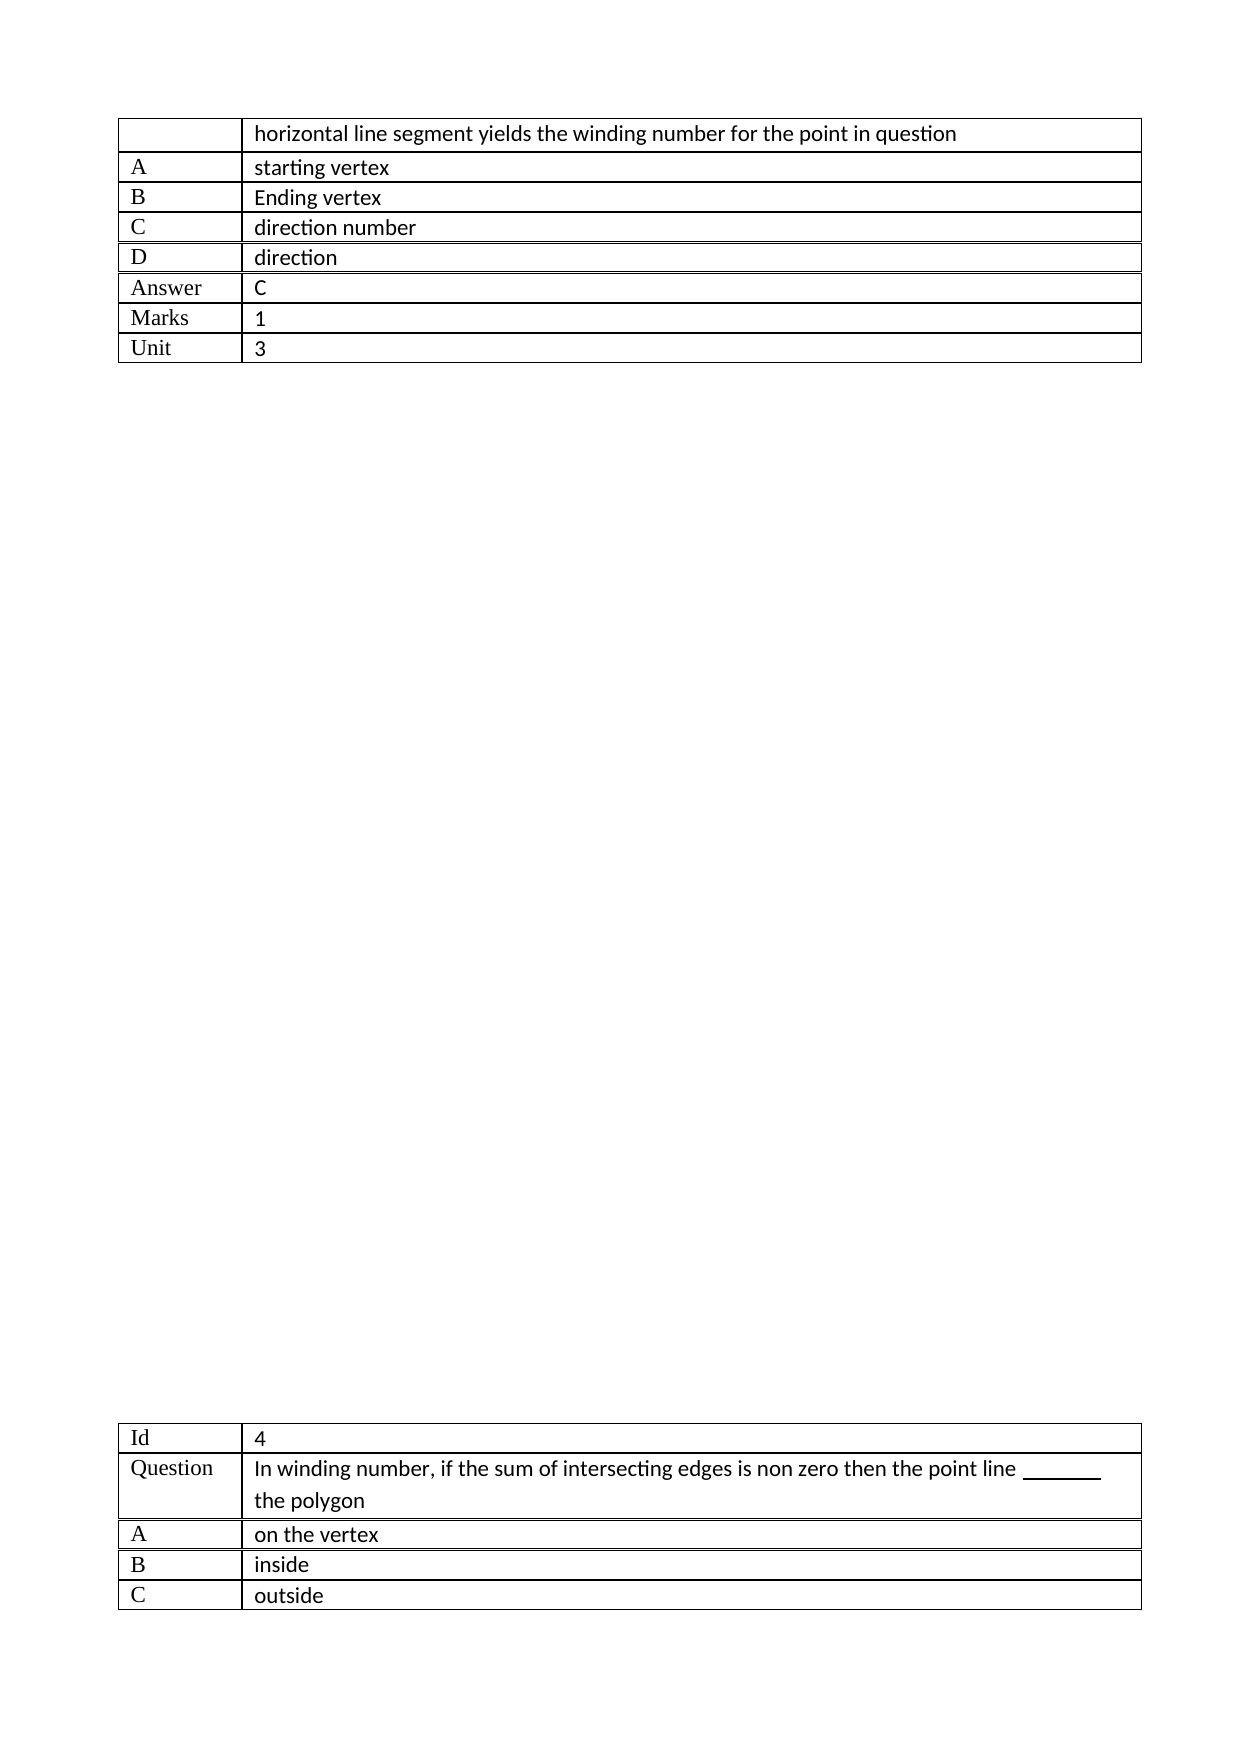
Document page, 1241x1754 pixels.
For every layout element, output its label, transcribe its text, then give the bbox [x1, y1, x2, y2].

table_cell inside [243, 1551, 1141, 1579]
table_cell Marks [119, 304, 241, 332]
table_cell B [119, 1551, 241, 1579]
table_cell starting vertex [243, 153, 1141, 181]
table_cell outside [243, 1581, 1141, 1609]
table_cell In winding number, if the sum of intersecting edges is non zero then the point line the polygon [243, 1454, 1141, 1518]
table_cell Answer [119, 274, 241, 302]
table_cell Question [119, 1454, 241, 1518]
table_cell B [119, 183, 241, 211]
table_cell C [119, 213, 241, 241]
table_cell 3 [243, 334, 1141, 362]
table_cell A [119, 153, 241, 181]
table_cell Ending vertex [243, 183, 1141, 211]
table_cell direction number [243, 213, 1141, 241]
table_cell horizontal line segment yields the winding number for the point in question [243, 119, 1141, 151]
table_cell 1 [243, 304, 1141, 332]
table_cell C [243, 274, 1141, 302]
table_cell on the vertex [243, 1521, 1141, 1548]
table_cell direction [243, 244, 1141, 271]
table_cell Unit [119, 334, 241, 362]
table_cell C [119, 1581, 241, 1609]
table_cell A [119, 1521, 241, 1548]
table_cell D [119, 244, 241, 271]
table_header 4 [243, 1424, 1141, 1452]
table_header Id [119, 1424, 241, 1452]
table_cell [119, 119, 241, 151]
